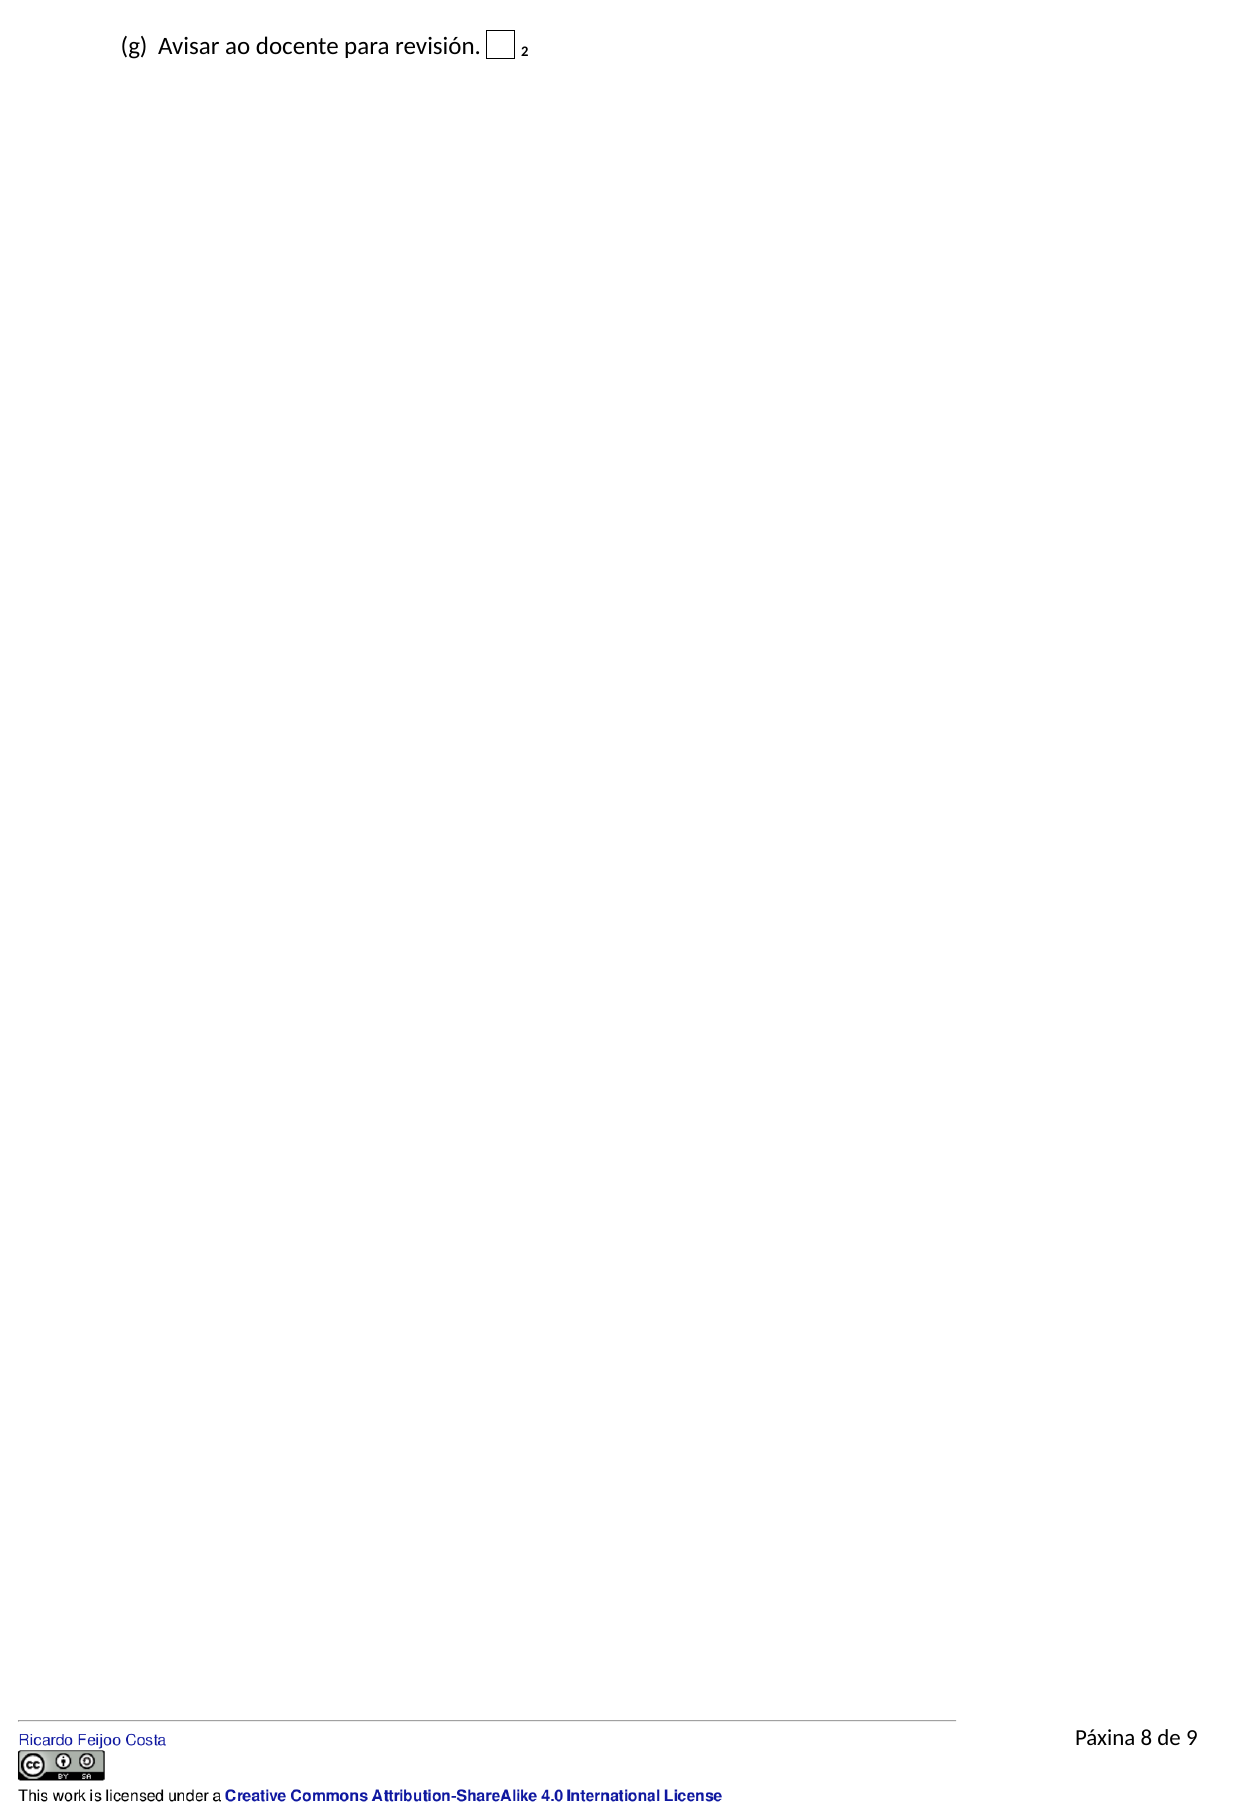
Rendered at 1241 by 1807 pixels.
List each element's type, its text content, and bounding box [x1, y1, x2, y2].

list Avisar ao docente para revisión. 2 [120, 30, 1197, 60]
picture [8, 1715, 957, 1806]
